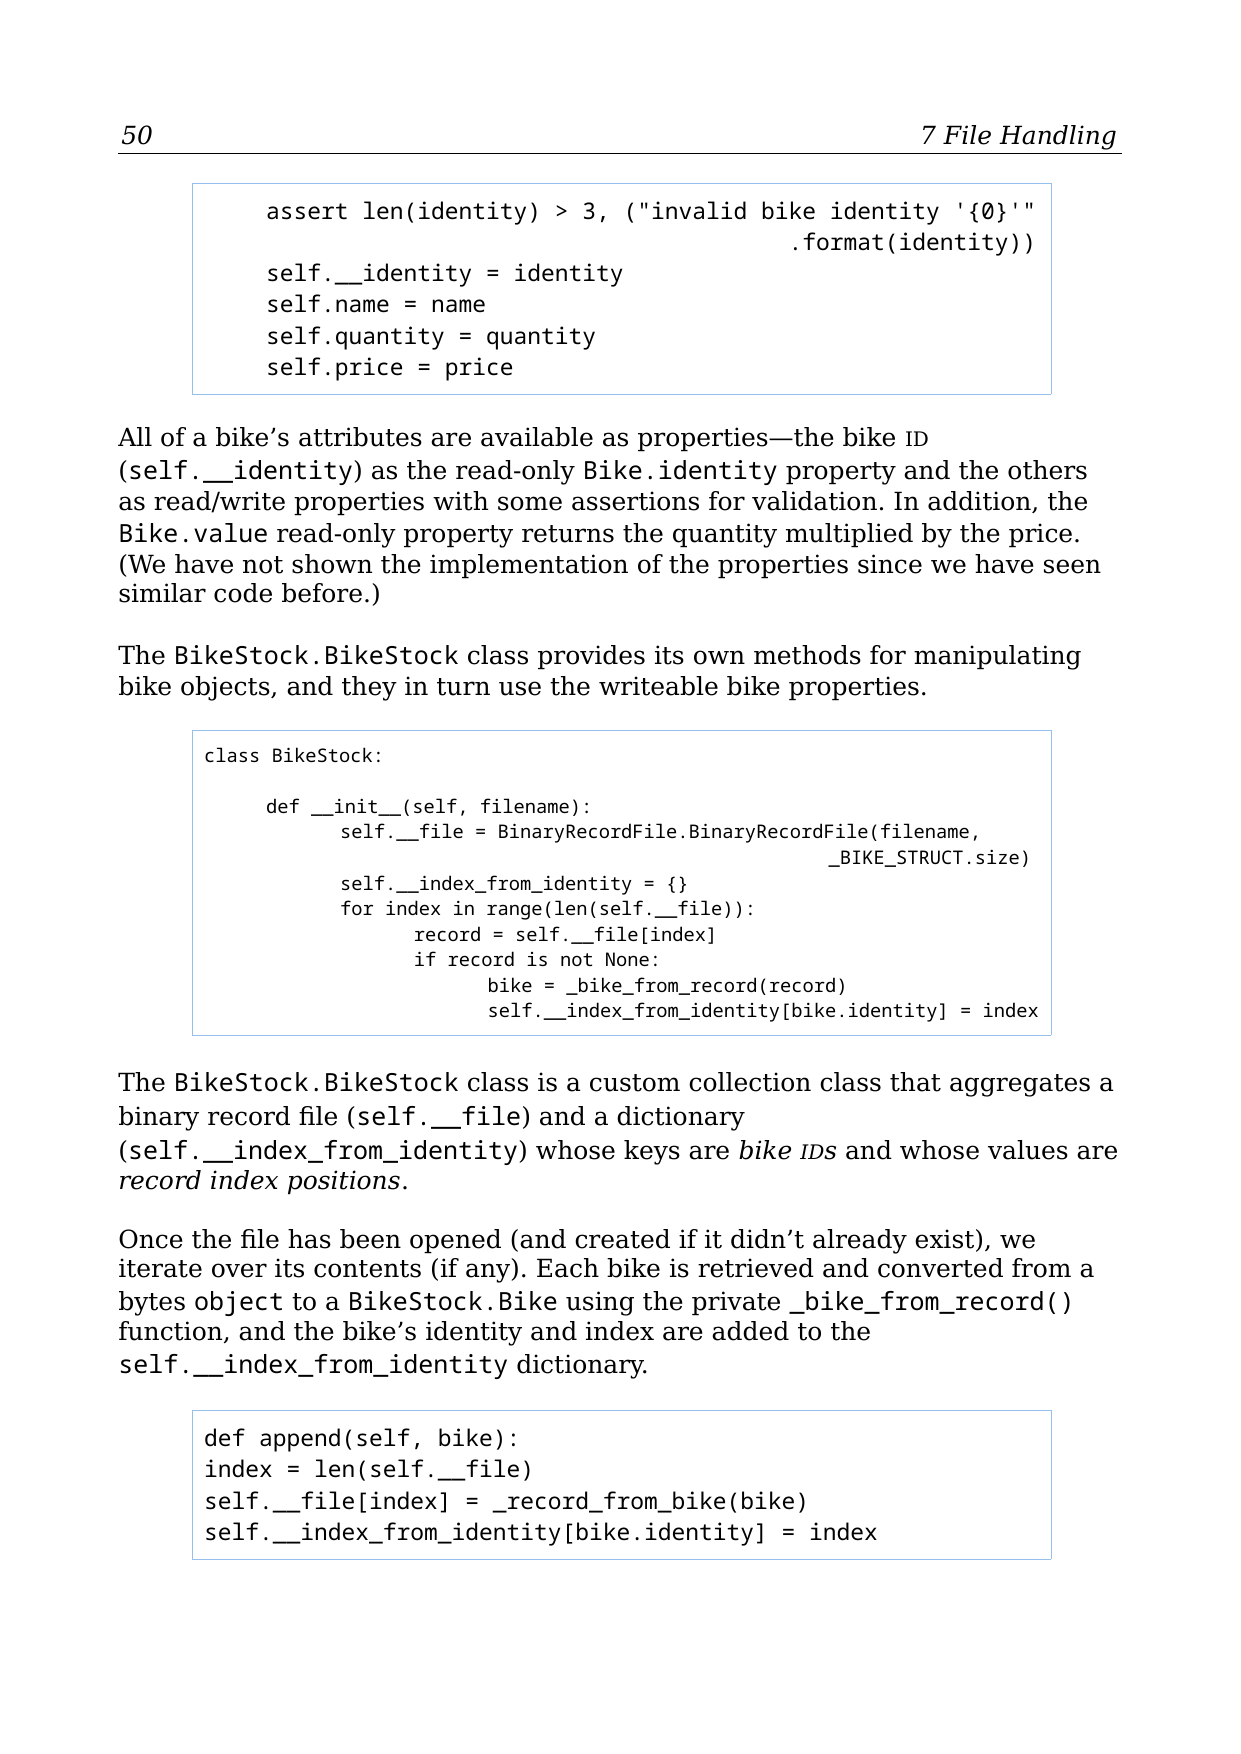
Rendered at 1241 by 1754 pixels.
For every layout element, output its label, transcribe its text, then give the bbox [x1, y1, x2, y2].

text def __init__(self, filename): [193, 781, 1051, 807]
text assert len(identity) > 3, ("invalid bike identity '{0}'" [193, 184, 1051, 214]
text The BikeStock.BikeStock class provides its own methods for manipulating bike objects, and they in turn use the writeable bike properties. [118, 638, 1122, 701]
text All of a bike’s attributes are available as properties—the bike id (self.__identity) as the read-only Bike.identity property and the others as read/write properties with some assertions for validation. In addition, the Bike.value read-only property returns the quantity multiplied by the price. (We have not shown the implementation of the properties since we have seen similar code before.) [118, 423, 1122, 608]
text bike = _bike_from_record(record) [193, 960, 1051, 986]
text self.__index_from_identity[bike.identity] = index [193, 1504, 1051, 1559]
text Once the file has been opened (and created if it didn’t already exist), we iterate over its contents (if any). Each bike is retrieved and converted from a bytes object to a BikeStock.Bike using the private _bike_from_record() function, and the bike’s identity and index are added to the self.__index_from_identity dictionary. [118, 1225, 1122, 1381]
text record = self.__file[index] [193, 909, 1051, 934]
text self.quantity = quantity [193, 308, 1051, 339]
text self.__file = BinaryRecordFile.BinaryRecordFile(filename, [193, 807, 1051, 832]
text def append(self, bike): [193, 1411, 1051, 1442]
text self.__identity = identity [193, 245, 1051, 276]
text index = len(self.__file) [193, 1442, 1051, 1473]
text class BikeStock: [193, 731, 1051, 756]
text for index in range(len(self.__file)): [193, 883, 1051, 909]
text _BIKE_STRUCT.size) [193, 832, 1051, 858]
text .format(identity)) [193, 214, 1051, 245]
text self.__file[index] = _record_from_bike(bike) [193, 1473, 1051, 1504]
text self.__index_from_identity[bike.identity] = index [193, 986, 1051, 1035]
text self.price = price [193, 339, 1051, 394]
text The BikeStock.BikeStock class is a custom collection class that aggregates a binary record file (self.__file) and a dictionary (self.__index_from_identity) whose keys are bike ids and whose values are record index positions. [118, 1064, 1122, 1196]
text self.__index_from_identity = {} [193, 858, 1051, 883]
text if record is not None: [193, 934, 1051, 960]
text self.name = name [193, 276, 1051, 308]
